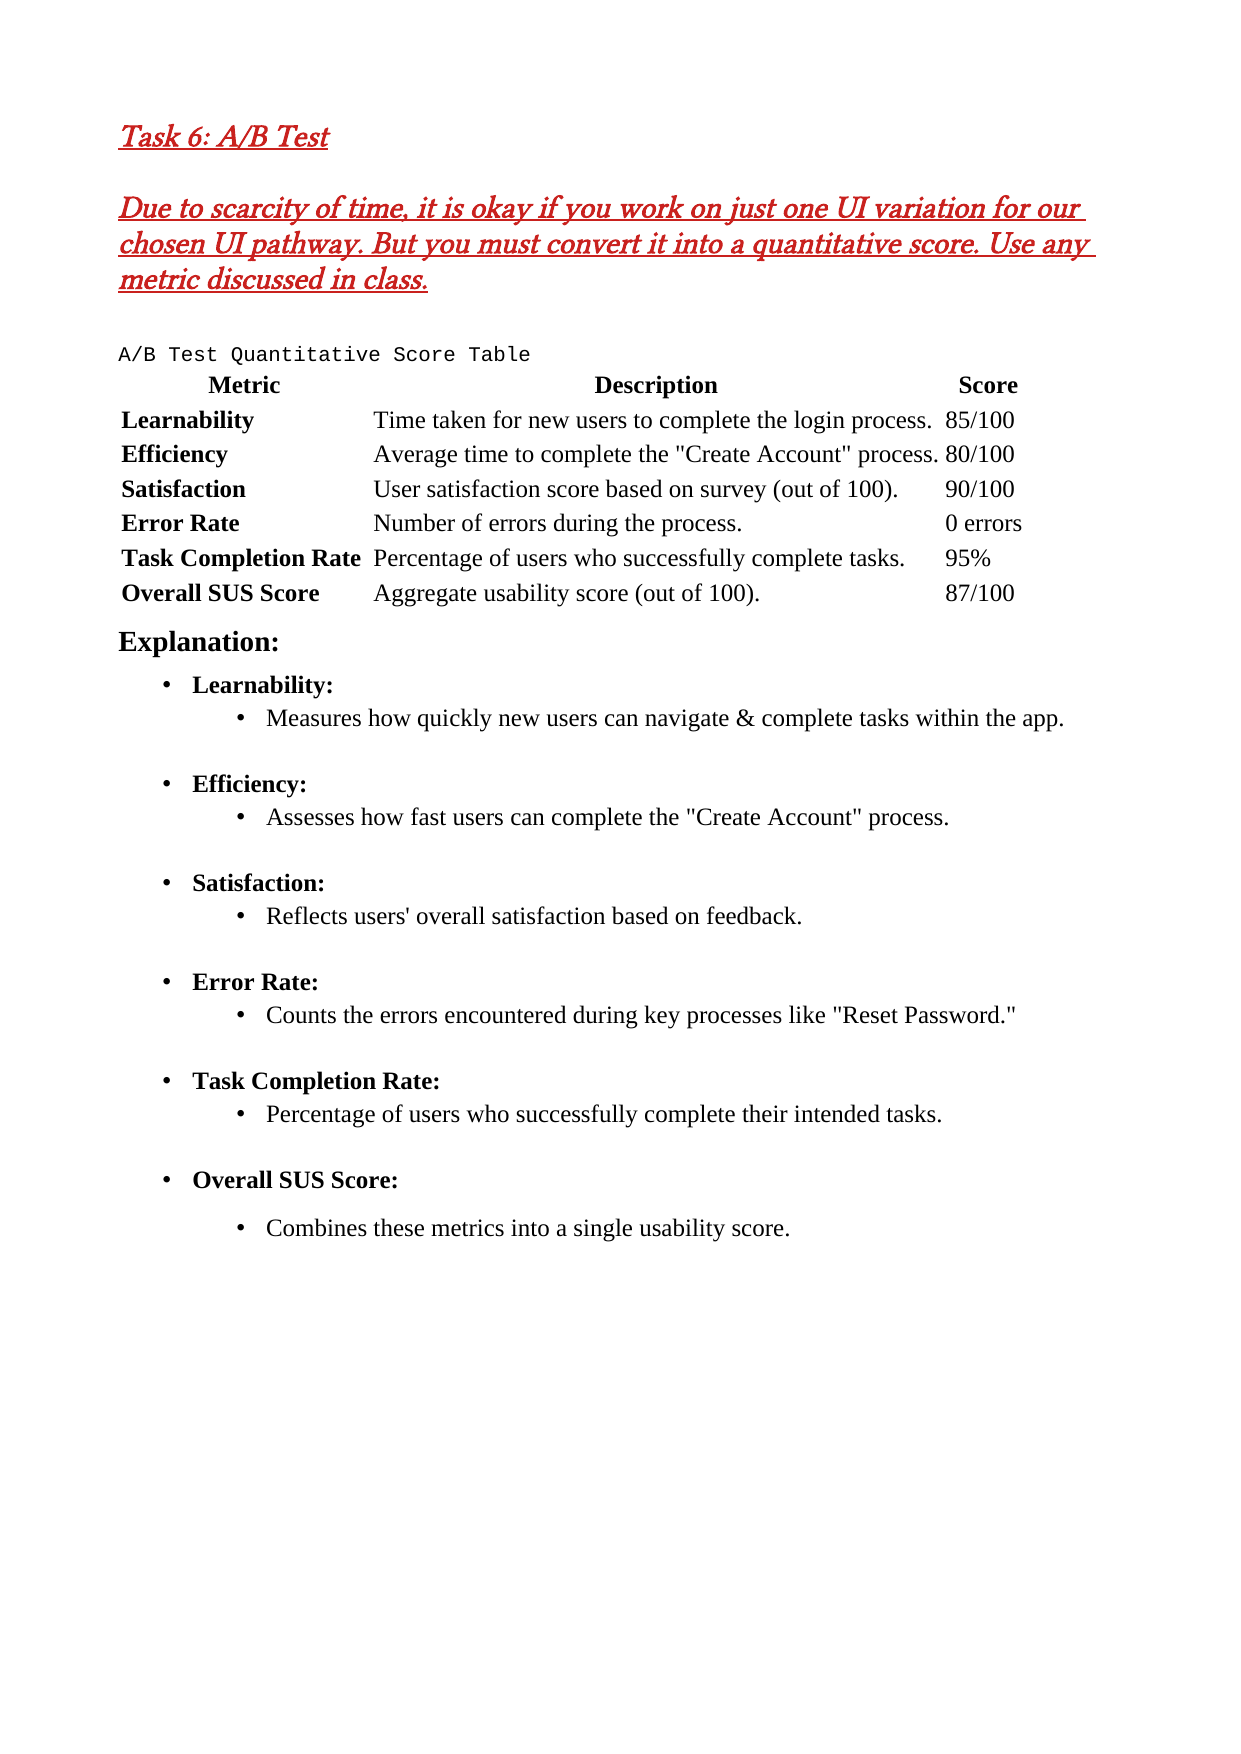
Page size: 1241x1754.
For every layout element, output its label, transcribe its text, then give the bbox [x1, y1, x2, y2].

list Assesses how fast users can complete the "Create Account" process. [236, 802, 1122, 831]
table_cell 85/100 [942, 402, 1034, 436]
table_cell 95% [942, 540, 1034, 575]
table_cell Satisfaction [118, 471, 370, 506]
table_cell Error Rate [118, 506, 370, 540]
table_cell 0 errors [942, 506, 1034, 540]
table_cell Learnability [118, 402, 370, 436]
table_cell 80/100 [942, 436, 1034, 471]
list Counts the errors encountered during key processes like "Reset Password." [236, 1000, 1122, 1029]
table_cell Time taken for new users to complete the login process. [370, 402, 942, 436]
table_cell Number of errors during the process. [370, 506, 942, 540]
subtitle Explanation: [118, 624, 1122, 657]
text A/B Test Quantitative Score Table [118, 320, 1122, 367]
list Reflects users' overall satisfaction based on feedback. [236, 901, 1122, 930]
table_cell Average time to complete the "Create Account" process. [370, 436, 942, 471]
table_cell Percentage of users who successfully complete tasks. [370, 540, 942, 575]
table_header Score [942, 367, 1034, 402]
table_cell Aggregate usability score (out of 100). [370, 575, 942, 609]
text Due to scarcity of time, it is okay if you work on just one UI variation for our chosen UI pathway. But you must convert it into a quantitative score. Use any metric discussed in class. [118, 189, 1122, 320]
text Task 6: A/B Test [118, 118, 1122, 154]
list Error Rate: [162, 967, 1122, 996]
table_cell Task Completion Rate [118, 540, 370, 575]
list Learnability: [162, 670, 1122, 699]
table_cell Overall SUS Score [118, 575, 370, 609]
table_cell User satisfaction score based on survey (out of 100). [370, 471, 942, 506]
table_header Description [370, 367, 942, 402]
list Combines these metrics into a single usability score. [236, 1213, 1122, 1242]
list Satisfaction: [162, 868, 1122, 897]
list Measures how quickly new users can navigate & complete tasks within the app. [236, 703, 1122, 732]
table_header Metric [118, 367, 370, 402]
table_cell Efficiency [118, 436, 370, 471]
list Overall SUS Score: [162, 1165, 1122, 1194]
list Task Completion Rate: [162, 1066, 1122, 1095]
list Efficiency: [162, 769, 1122, 798]
list Percentage of users who successfully complete their intended tasks. [236, 1099, 1122, 1128]
table_cell 87/100 [942, 575, 1034, 609]
table_cell 90/100 [942, 471, 1034, 506]
